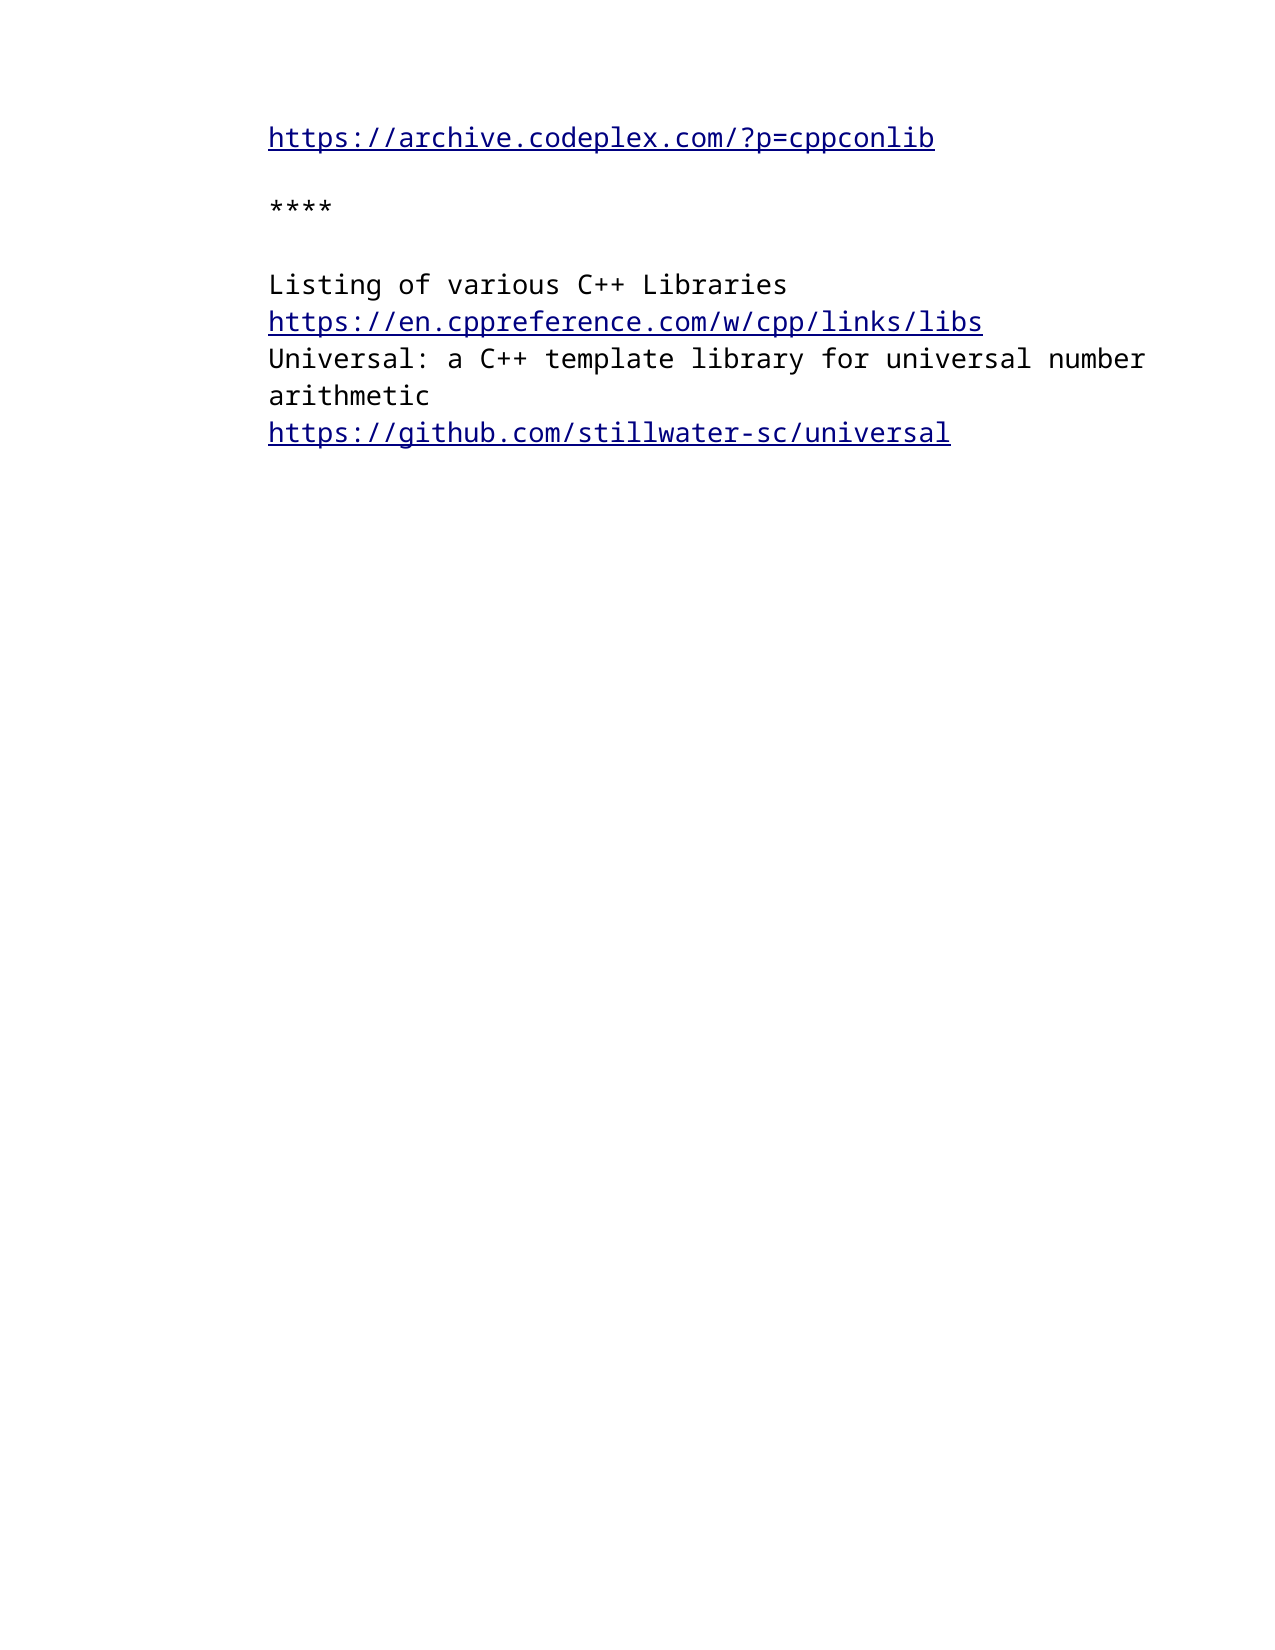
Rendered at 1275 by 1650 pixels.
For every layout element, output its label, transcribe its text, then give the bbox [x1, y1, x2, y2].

text https://archive.codeplex.com/?p=cppconlib [268, 118, 1157, 155]
text https://github.com/stillwater-sc/universal [268, 413, 1157, 450]
text Listing of various C++ Libraries [268, 266, 1157, 302]
text Universal: a C++ template library for universal number arithmetic [268, 339, 1157, 413]
text **** [268, 192, 1157, 229]
text https://en.cppreference.com/w/cpp/links/libs [268, 302, 1157, 339]
